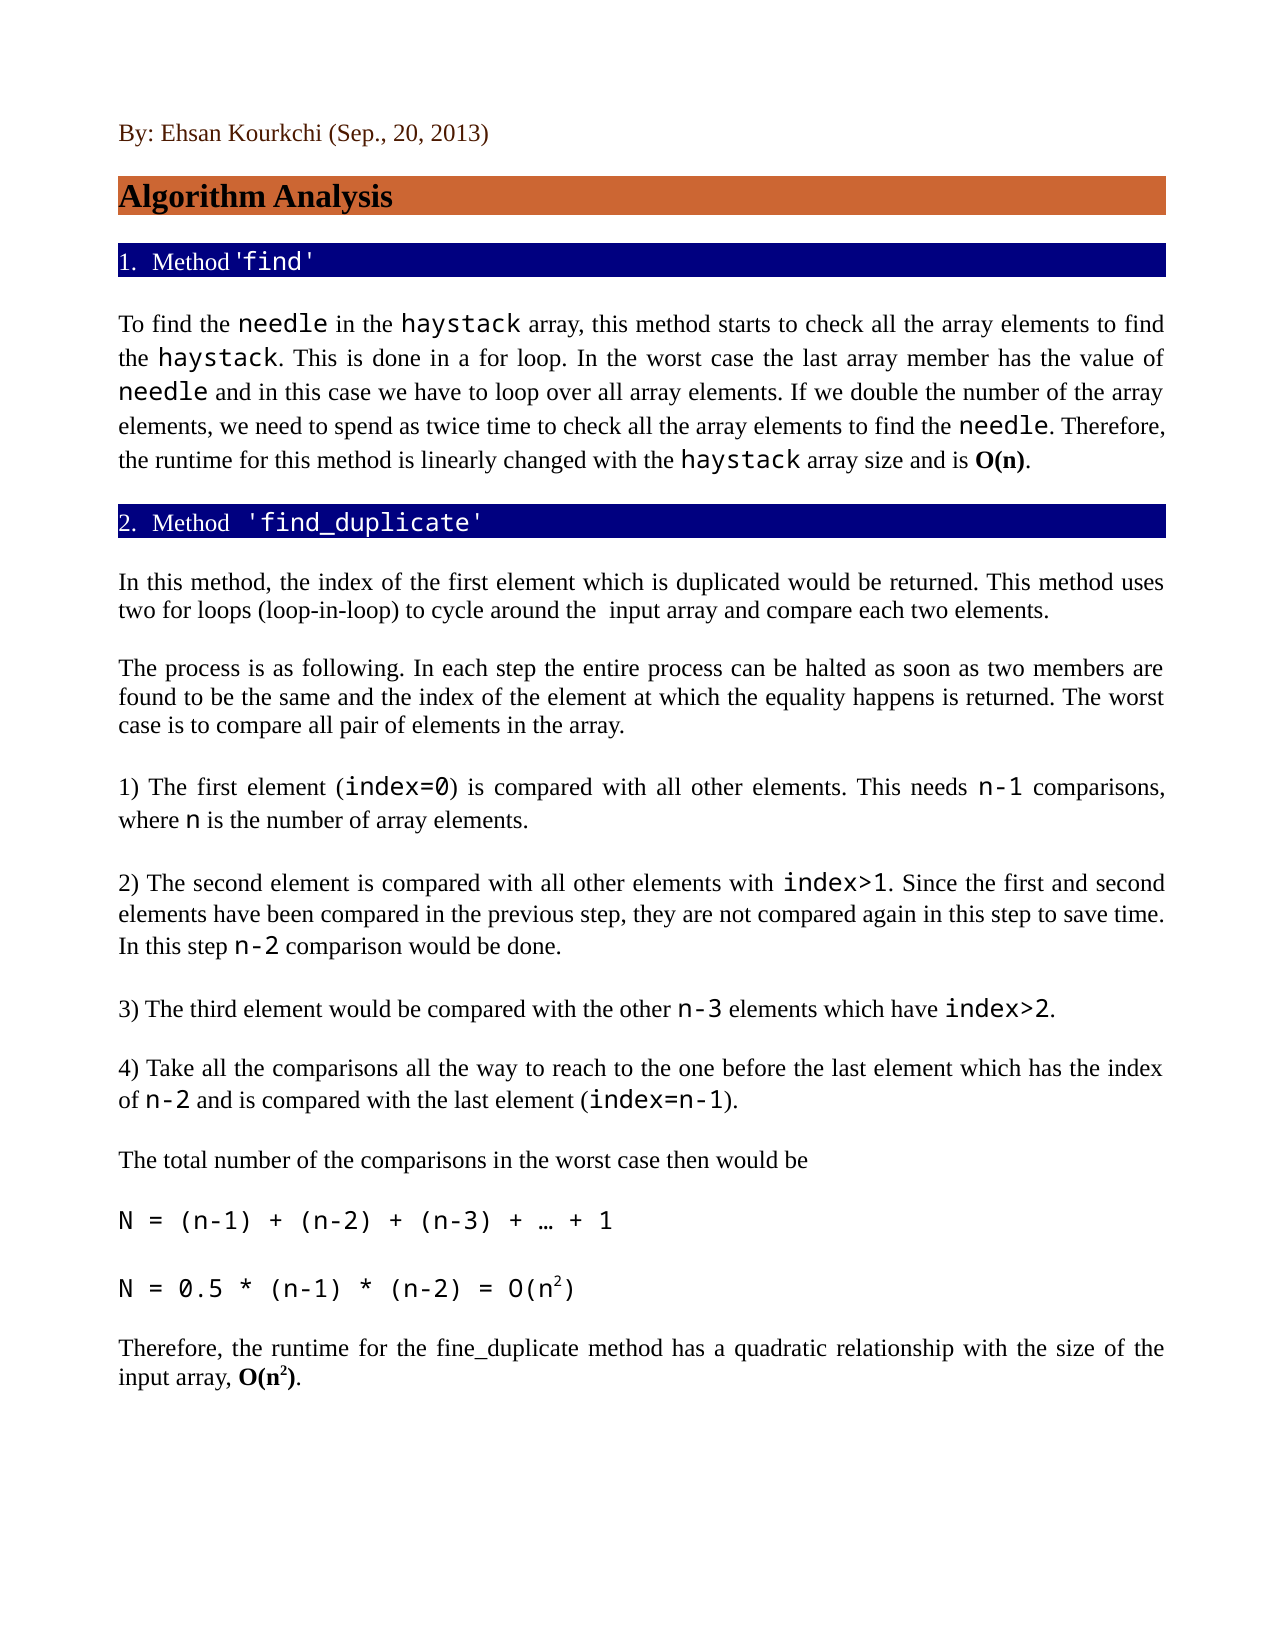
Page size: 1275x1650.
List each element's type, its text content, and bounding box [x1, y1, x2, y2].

text Algorithm Analysis [118, 176, 1166, 215]
text The process is as following. In each step the entire process can be halted as soon as two members are found to be the same and the index of the element at which the equality happens is returned. The worst case is to compare all pair of elements in the array. [118, 653, 1166, 739]
text 1) The first element (index=0) is compared with all other elements. This needs n-1 comparisons, where n is the number of array elements. [118, 768, 1166, 836]
text N = (n-1) + (n-2) + (n-3) + … + 1 [118, 1202, 1166, 1237]
text 1. Method 'find' [118, 243, 1166, 277]
text To find the needle in the haystack array, this method starts to check all the array elements to find the haystack. This is done in a for loop. In the worst case the last array member has the value of needle and in this case we have to loop over all array elements. If we double the number of the array elements, we need to spend as twice time to check all the array elements to find the needle. Therefore, the runtime for this method is linearly changed with the haystack array size and is O(n). [118, 306, 1166, 476]
text N = 0.5 * (n-1) * (n-2) = O(n2) [118, 1271, 1166, 1305]
text 4) Take all the comparisons all the way to reach to the one before the last element which has the index of n-2 and is compared with the last element (index=n-1). [118, 1053, 1166, 1116]
text In this method, the index of the first element which is duplicated would be returned. This method uses two for loops (loop-in-loop) to cycle around the input array and compare each two elements. [118, 567, 1166, 624]
text Therefore, the runtime for the fine_duplicate method has a quadratic relationship with the size of the input array, O(n2). [118, 1333, 1166, 1391]
text 2. Method 'find_duplicate' [118, 504, 1166, 538]
text 2) The second element is compared with all other elements with index>1. Since the first and second elements have been compared in the previous step, they are not compared again in this step to save time. In this step n-2 comparison would be done. [118, 865, 1166, 962]
text 3) The third element would be compared with the other n-3 elements which have index>2. [118, 991, 1166, 1025]
text The total number of the comparisons in the worst case then would be [118, 1145, 1166, 1174]
